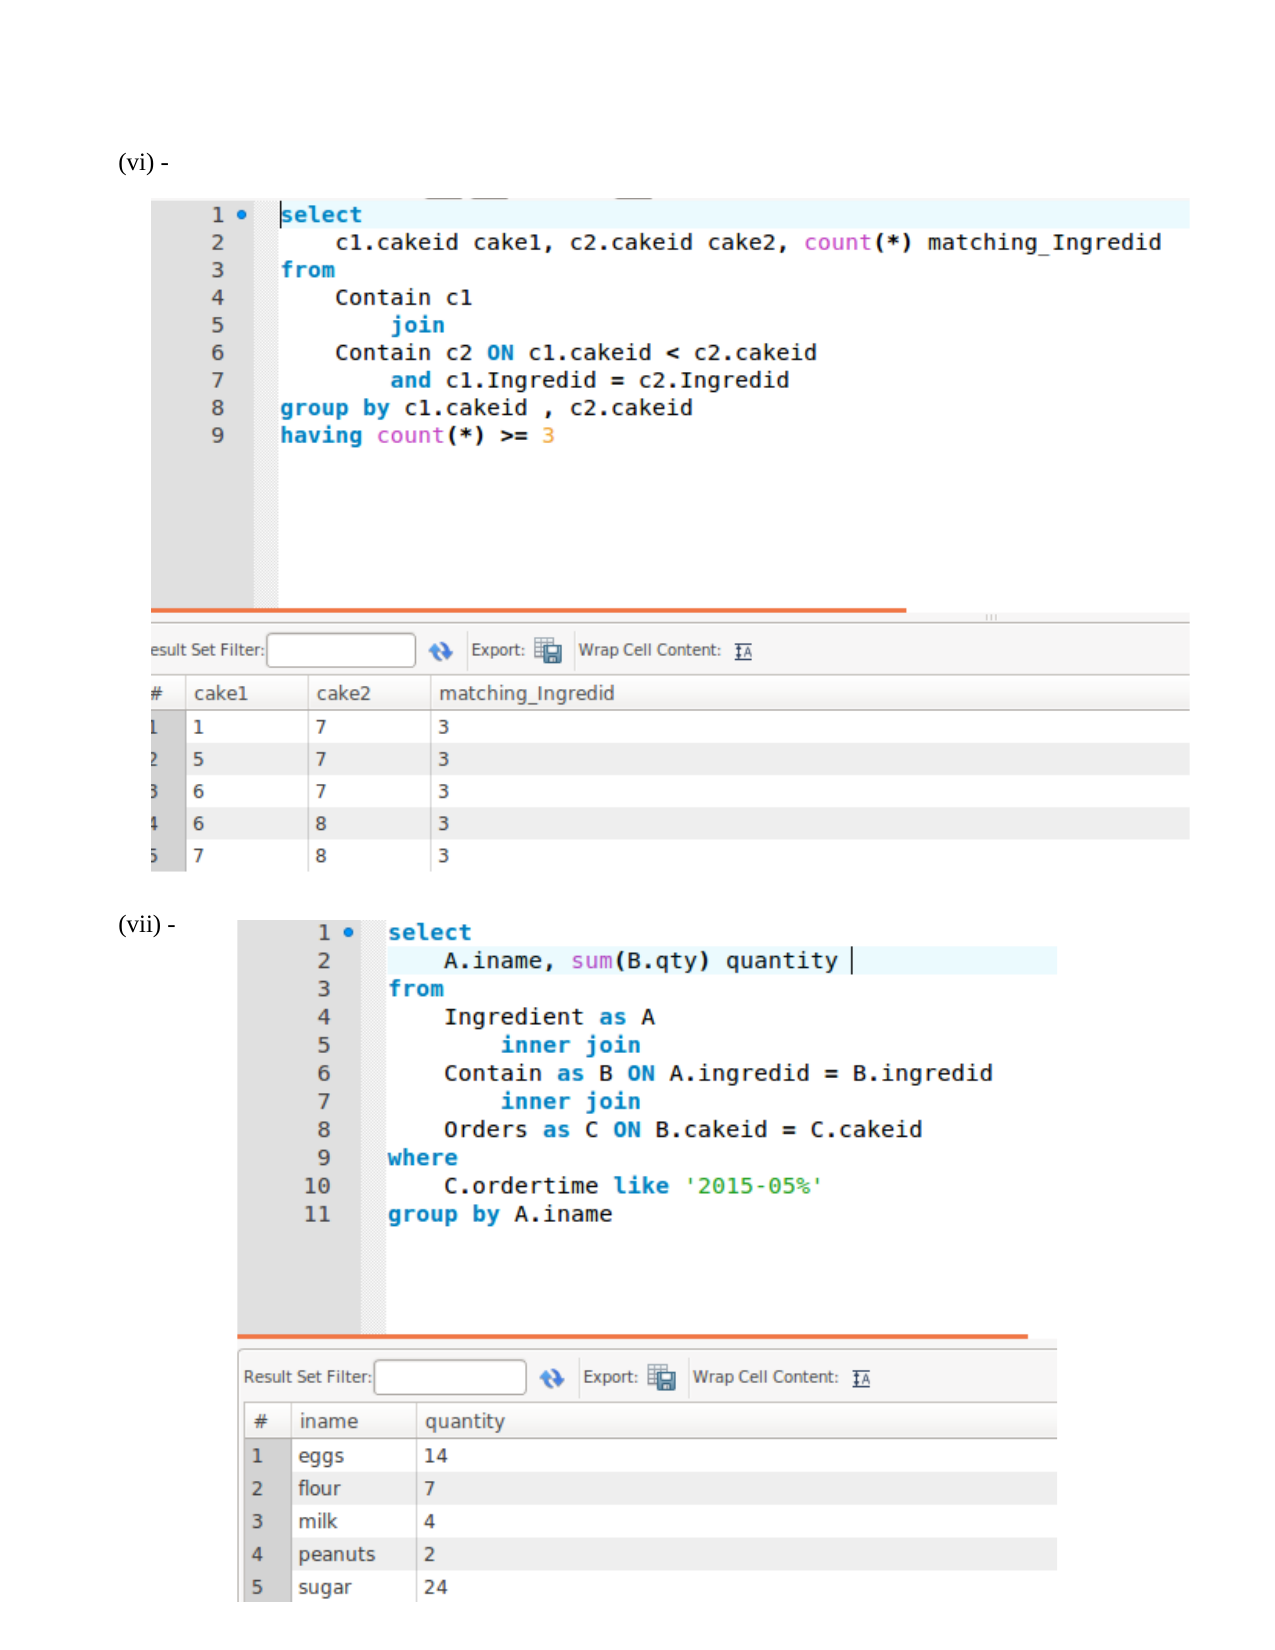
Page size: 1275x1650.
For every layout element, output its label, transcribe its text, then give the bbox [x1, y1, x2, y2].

picture [236, 920, 1058, 1602]
text (vii) - [118, 909, 1157, 938]
picture [151, 198, 1190, 881]
text (vi) - [118, 147, 1157, 176]
